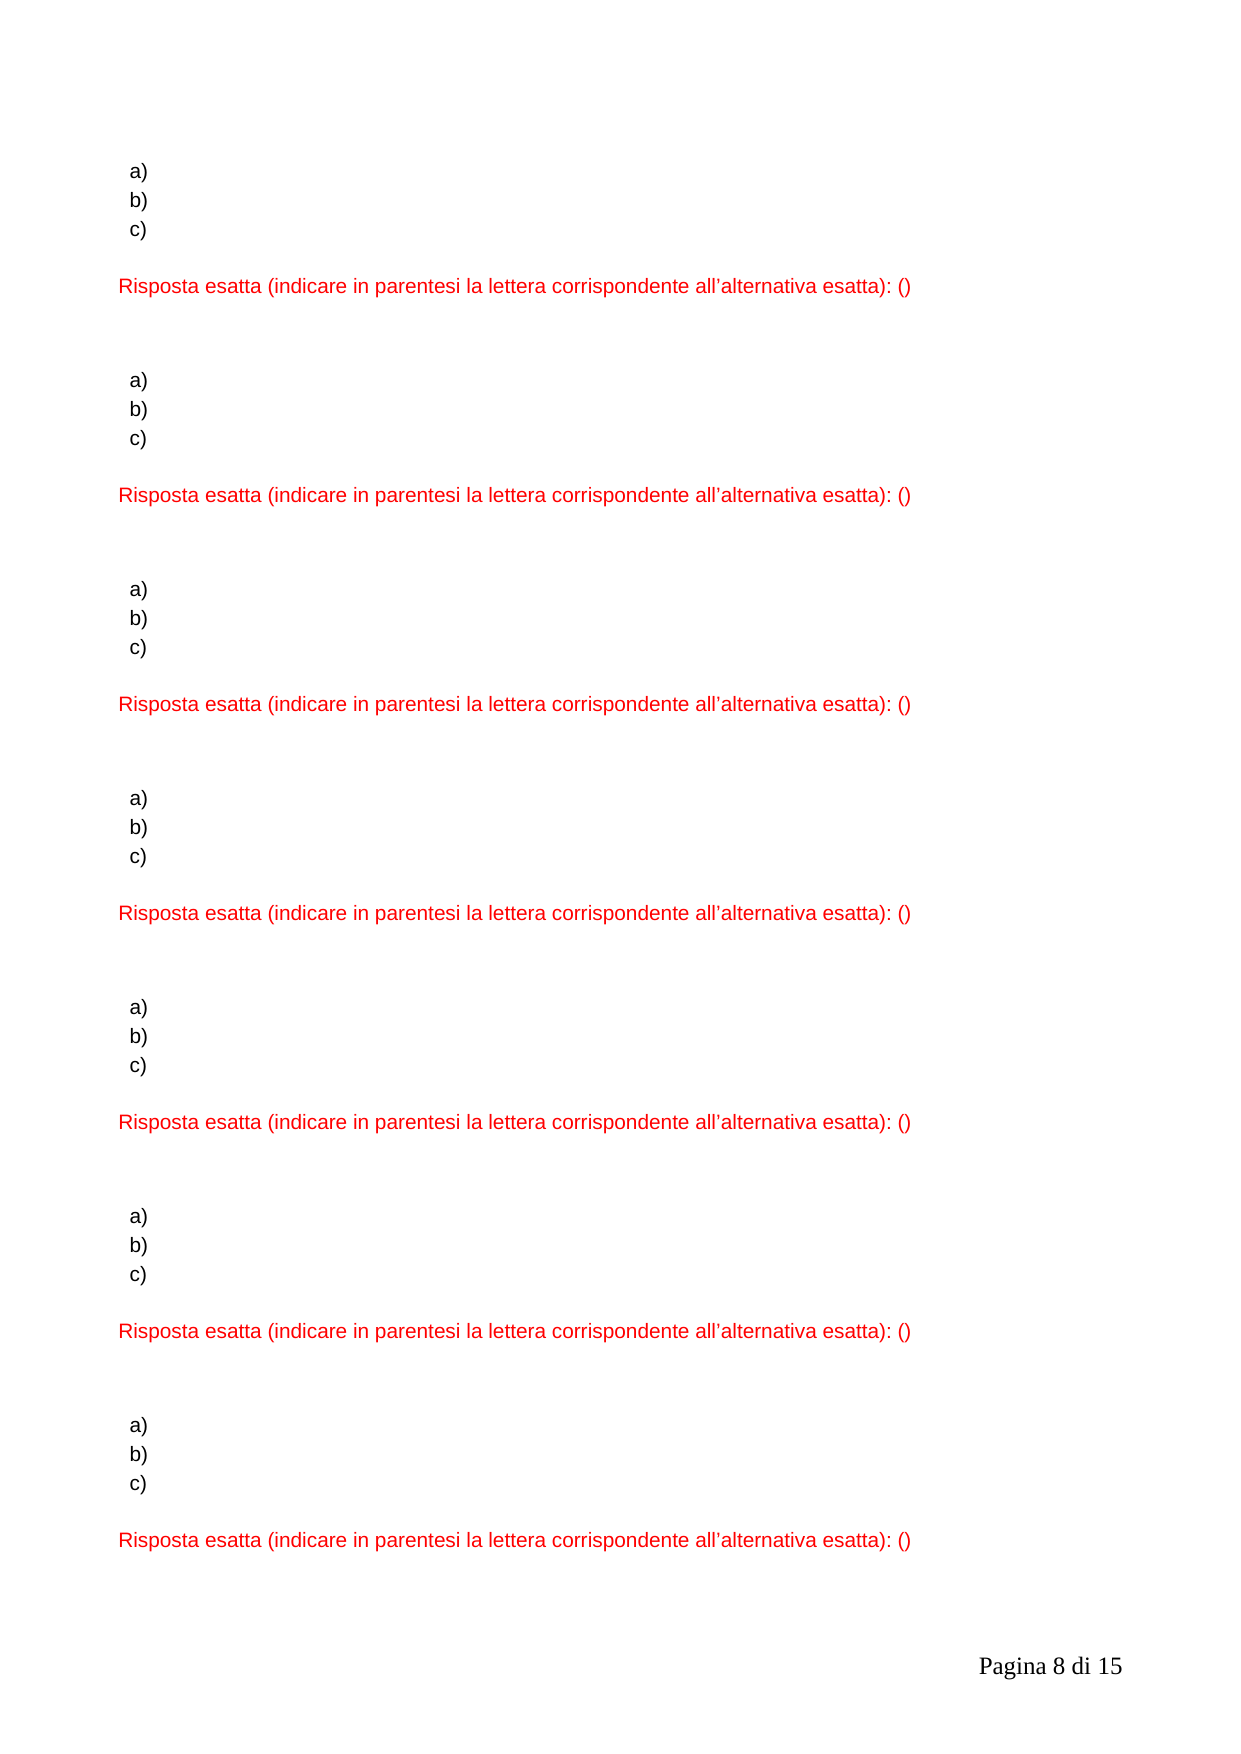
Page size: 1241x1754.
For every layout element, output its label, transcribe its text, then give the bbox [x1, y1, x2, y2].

table_cell [159, 1290, 1142, 1319]
table_cell [159, 147, 1142, 188]
table_cell [56, 356, 118, 397]
text Risposta esatta (indicare in parentesi la lettera corrispondente all’alternativa esatta): () [118, 483, 1122, 507]
table_cell [56, 873, 118, 901]
table_cell [56, 815, 118, 844]
table_cell [56, 1262, 118, 1290]
text Risposta esatta (indicare in parentesi la lettera corrispondente all’alternativa esatta): () [118, 1319, 1122, 1343]
table_cell [56, 565, 118, 606]
table_cell [56, 1233, 118, 1262]
table_cell [159, 815, 1142, 844]
table_header [118, 118, 1142, 147]
table_cell [159, 1262, 1142, 1290]
text Risposta esatta (indicare in parentesi la lettera corrispondente all’alternativa esatta): () [118, 274, 1122, 298]
table_cell b) [118, 815, 159, 844]
table_cell c) [118, 1262, 159, 1290]
table_cell [159, 1024, 1142, 1053]
table_cell [159, 1233, 1142, 1262]
table_cell [159, 1471, 1142, 1499]
table_cell [159, 1499, 1142, 1528]
table_header 52 [56, 536, 118, 565]
table_cell a) [118, 983, 159, 1024]
table_cell [56, 774, 118, 815]
table_cell [159, 774, 1142, 815]
table_cell [118, 664, 159, 692]
table_cell [159, 1081, 1142, 1110]
text Risposta esatta (indicare in parentesi la lettera corrispondente all’alternativa esatta): () [118, 1528, 1122, 1552]
table_cell [56, 844, 118, 872]
table_cell [56, 1053, 118, 1081]
text Risposta esatta (indicare in parentesi la lettera corrispondente all’alternativa esatta): () [118, 692, 1122, 716]
table_cell a) [118, 1401, 159, 1442]
table_cell [159, 1401, 1142, 1442]
table_cell [159, 635, 1142, 663]
table_header [118, 327, 1142, 356]
table_cell [56, 1192, 118, 1233]
table_cell [56, 147, 118, 188]
table_header [118, 745, 1142, 774]
table_cell b) [118, 1233, 159, 1262]
table_cell [118, 455, 159, 483]
table_cell a) [118, 1192, 159, 1233]
table_cell [159, 1442, 1142, 1471]
table_cell c) [118, 217, 159, 246]
table_cell [56, 1401, 118, 1442]
table_cell b) [118, 606, 159, 635]
table_cell c) [118, 1471, 159, 1499]
table_cell b) [118, 188, 159, 217]
table_cell [159, 246, 1142, 274]
table_cell [56, 1081, 118, 1110]
table_cell [118, 873, 159, 901]
table_cell [159, 188, 1142, 217]
table_cell [56, 1442, 118, 1471]
table_cell [56, 664, 118, 692]
table_cell [56, 246, 118, 274]
table_cell [56, 983, 118, 1024]
table_header [118, 1372, 1142, 1401]
table_cell [159, 1192, 1142, 1233]
table_cell [159, 1053, 1142, 1081]
table_header [118, 536, 1142, 565]
table_header 56 [56, 1372, 118, 1401]
table_cell [56, 188, 118, 217]
table_header [118, 954, 1142, 983]
table_cell c) [118, 426, 159, 454]
table_cell [56, 635, 118, 663]
table_cell c) [118, 1053, 159, 1081]
table_cell [159, 873, 1142, 901]
text Risposta esatta (indicare in parentesi la lettera corrispondente all’alternativa esatta): () [118, 1110, 1122, 1134]
table_cell [118, 246, 159, 274]
table_cell [118, 1290, 159, 1319]
table_header 54 [56, 954, 118, 983]
table_cell c) [118, 844, 159, 872]
table_cell [159, 983, 1142, 1024]
table_cell [56, 455, 118, 483]
table_header [118, 1163, 1142, 1192]
table_cell a) [118, 147, 159, 188]
table_cell [56, 1499, 118, 1528]
table_cell [159, 606, 1142, 635]
table_cell [56, 217, 118, 246]
table_cell [159, 664, 1142, 692]
table_cell [56, 426, 118, 454]
table_cell b) [118, 397, 159, 426]
table_cell a) [118, 565, 159, 606]
table_cell [56, 397, 118, 426]
table_cell [118, 1499, 159, 1528]
table_cell b) [118, 1442, 159, 1471]
table_header 50 [56, 118, 118, 147]
table_cell [159, 356, 1142, 397]
table_cell [56, 1471, 118, 1499]
table_cell [118, 1081, 159, 1110]
table_cell [159, 217, 1142, 246]
table_cell a) [118, 774, 159, 815]
text Risposta esatta (indicare in parentesi la lettera corrispondente all’alternativa esatta): () [118, 901, 1122, 925]
table_cell [56, 606, 118, 635]
table_cell [159, 844, 1142, 872]
table_cell [159, 565, 1142, 606]
table_cell [159, 455, 1142, 483]
table_cell [56, 1290, 118, 1319]
table_header 53 [56, 745, 118, 774]
table_cell [159, 397, 1142, 426]
table_header 51 [56, 327, 118, 356]
table_cell [56, 1024, 118, 1053]
table_cell c) [118, 635, 159, 663]
table_cell a) [118, 356, 159, 397]
table_cell b) [118, 1024, 159, 1053]
table_header 55 [56, 1163, 118, 1192]
table_cell [159, 426, 1142, 454]
